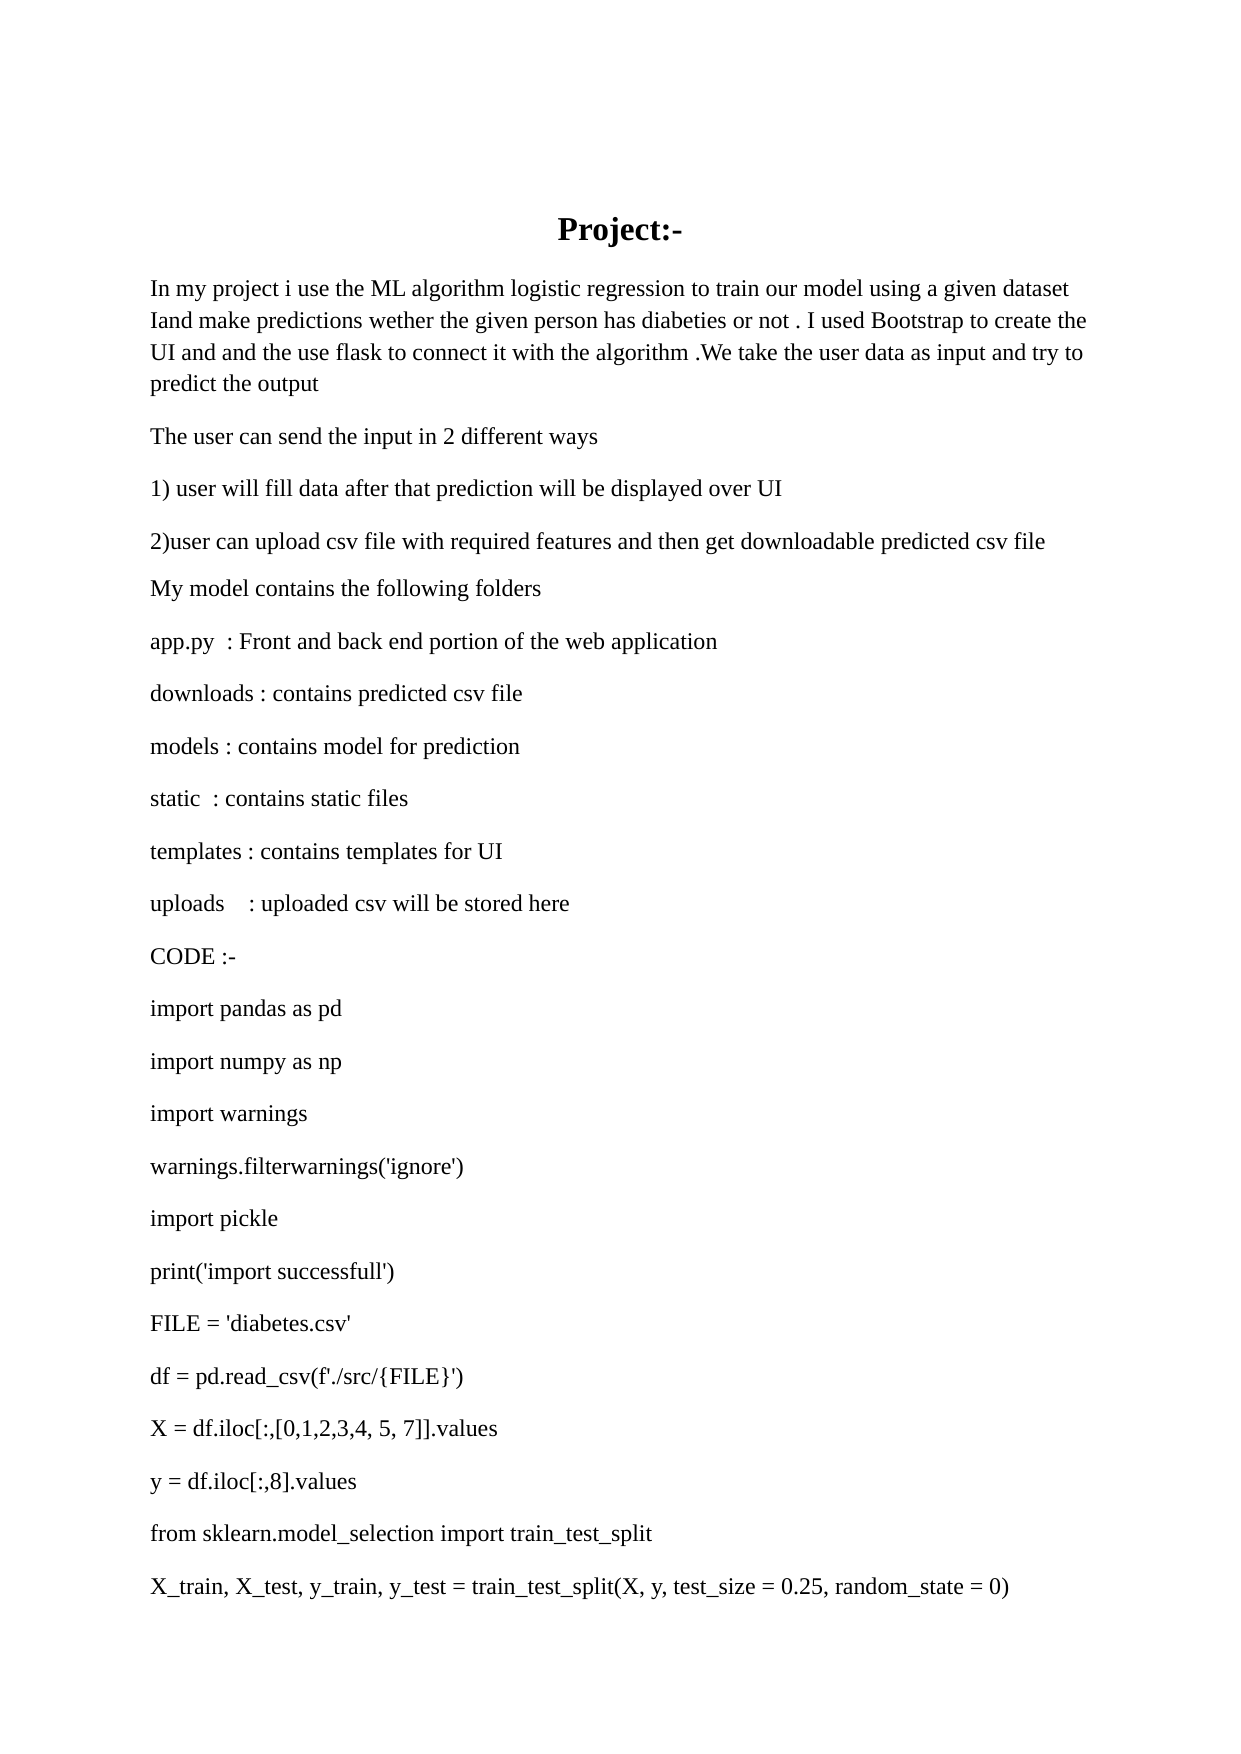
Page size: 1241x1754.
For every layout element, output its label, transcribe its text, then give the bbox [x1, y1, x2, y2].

text import pandas as pd [150, 994, 1090, 1022]
text y = df.iloc[:,8].values [150, 1467, 1090, 1494]
text Project:- [150, 209, 1090, 248]
text X = df.iloc[:,[0,1,2,3,4, 5, 7]].values [150, 1414, 1090, 1442]
text CODE :- [150, 942, 1090, 969]
text FILE = 'diabetes.csv' [150, 1309, 1090, 1337]
text import pickle [150, 1204, 1090, 1232]
text app.py : Front and back end portion of the web application [150, 627, 1090, 654]
text templates : contains templates for UI [150, 837, 1090, 864]
text My model contains the following folders [150, 574, 1090, 602]
text 1) user will fill data after that prediction will be displayed over UI [150, 474, 1090, 502]
text In my project i use the ML algorithm logistic regression to train our model using a given dataset Iand make predictions wether the given person has diabeties or not . I used Bootstrap to create the UI and and the use flask to connect it with the algorithm .We take the user data as input and try to predict the output [150, 274, 1090, 397]
text import numpy as np [150, 1047, 1090, 1074]
text import warnings [150, 1099, 1090, 1127]
text print('import successfull') [150, 1257, 1090, 1284]
text uploads : uploaded csv will be stored here [150, 889, 1090, 917]
text models : contains model for prediction [150, 732, 1090, 759]
text downloads : contains predicted csv file [150, 679, 1090, 707]
text 2)user can upload csv file with required features and then get downloadable predicted csv file [150, 527, 1090, 554]
text df = pd.read_csv(f'./src/{FILE}') [150, 1362, 1090, 1389]
text The user can send the input in 2 different ways [150, 422, 1090, 449]
text warnings.filterwarnings('ignore') [150, 1152, 1090, 1179]
text from sklearn.model_selection import train_test_split [150, 1519, 1090, 1547]
text X_train, X_test, y_train, y_test = train_test_split(X, y, test_size = 0.25, random_state = 0) [150, 1572, 1090, 1599]
text static : contains static files [150, 784, 1090, 812]
